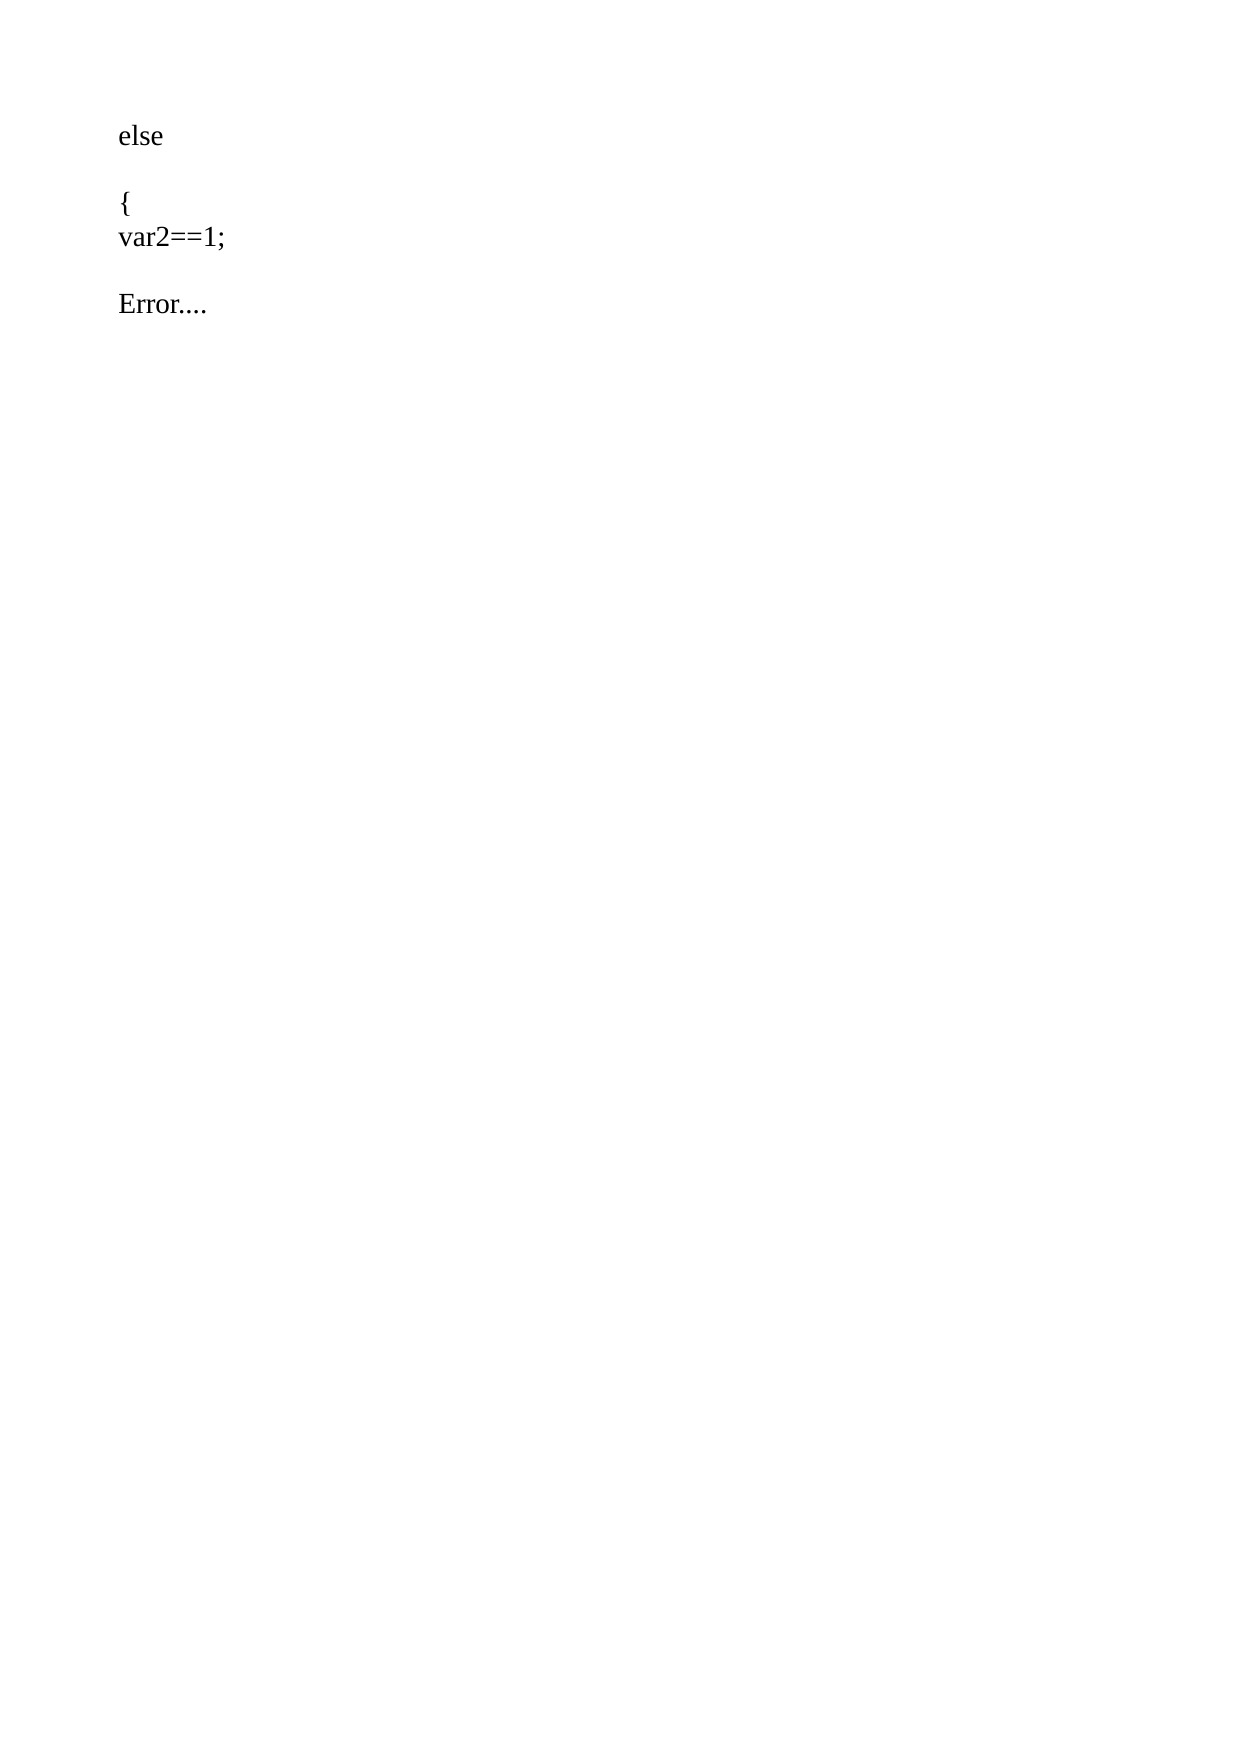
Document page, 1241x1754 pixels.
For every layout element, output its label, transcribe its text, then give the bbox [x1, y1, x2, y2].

text { [118, 185, 1122, 219]
text var2==1; [118, 219, 1122, 252]
text Error.... [118, 286, 1122, 319]
text else [118, 118, 1122, 152]
